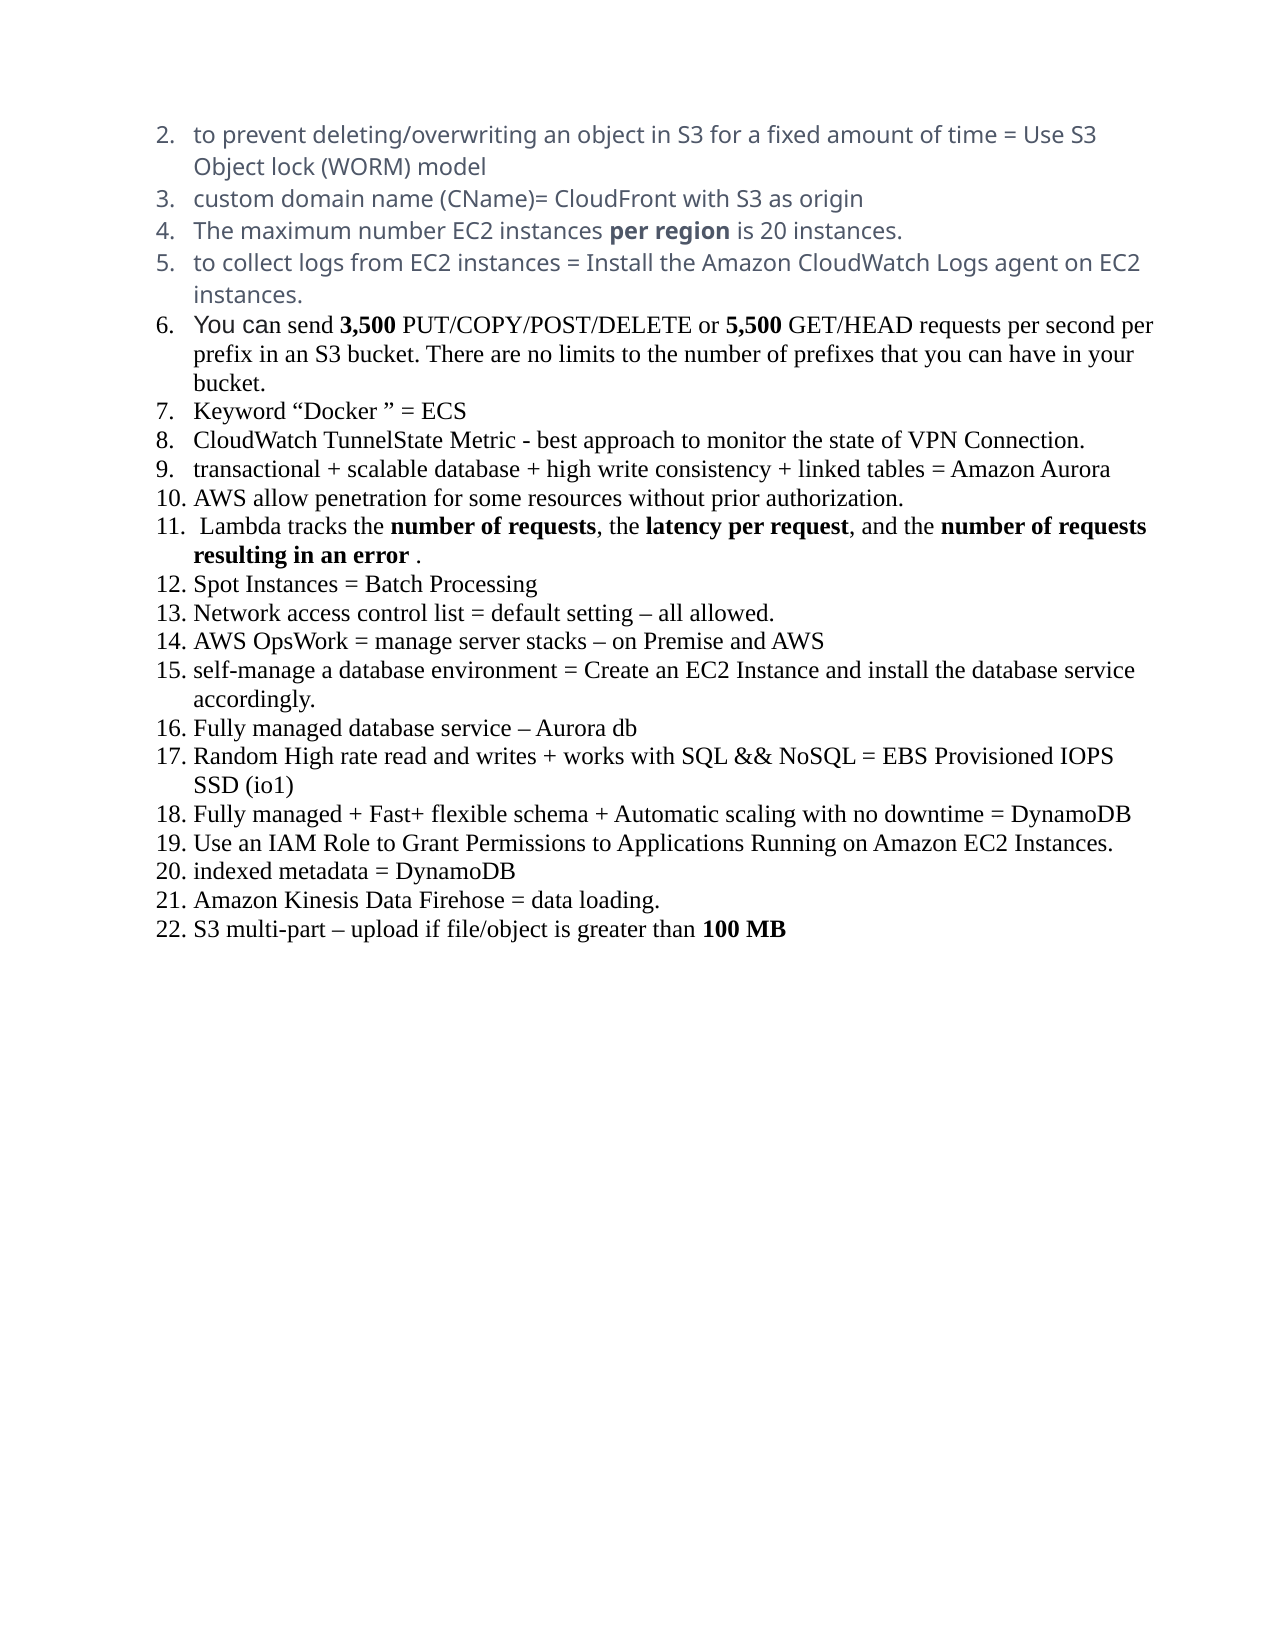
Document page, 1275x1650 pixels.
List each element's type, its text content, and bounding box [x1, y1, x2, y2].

list S3 multi-part – upload if file/object is greater than 100 MB [156, 914, 1157, 943]
list You can send 3,500 PUT/COPY/POST/DELETE or 5,500 GET/HEAD requests per second per prefix in an S3 bucket. There are no limits to the number of prefixes that you can have in your bucket. [156, 310, 1157, 396]
list to collect logs from EC2 instances = Install the Amazon CloudWatch Logs agent on EC2 instances. [156, 246, 1157, 310]
list indexed metadata = DynamoDB [156, 856, 1157, 885]
list self-manage a database environment = Create an EC2 Instance and install the database service accordingly. [156, 655, 1157, 713]
list AWS OpsWork = manage server stacks – on Premise and AWS [156, 626, 1157, 655]
list AWS allow penetration for some resources without prior authorization. [156, 483, 1157, 511]
list Fully managed + Fast+ flexible schema + Automatic scaling with no downtime = DynamoDB [156, 799, 1157, 828]
list custom domain name (CName)= CloudFront with S3 as origin [156, 182, 1157, 214]
list CloudWatch TunnelState Metric - best approach to monitor the state of VPN Connection. [156, 425, 1157, 454]
list Fully managed database service – Aurora db [156, 713, 1157, 741]
list to prevent deleting/overwriting an object in S3 for a fixed amount of time = Use S3 Object lock (WORM) model [156, 118, 1157, 182]
list Keyword “Docker ” = ECS [156, 396, 1157, 425]
list Random High rate read and writes + works with SQL && NoSQL = EBS Provisioned IOPS SSD (io1) [156, 741, 1157, 799]
list transactional + scalable database + high write consistency + linked tables = Amazon Aurora [156, 454, 1157, 483]
list Lambda tracks the number of requests, the latency per request, and the number of requests resulting in an error . [156, 511, 1157, 569]
list Spot Instances = Batch Processing [156, 569, 1157, 598]
list Network access control list = default setting – all allowed. [156, 598, 1157, 626]
list The maximum number EC2 instances per region is 20 instances. [156, 214, 1157, 246]
list Amazon Kinesis Data Firehose = data loading. [156, 885, 1157, 914]
list Use an IAM Role to Grant Permissions to Applications Running on Amazon EC2 Instances. [156, 828, 1157, 856]
